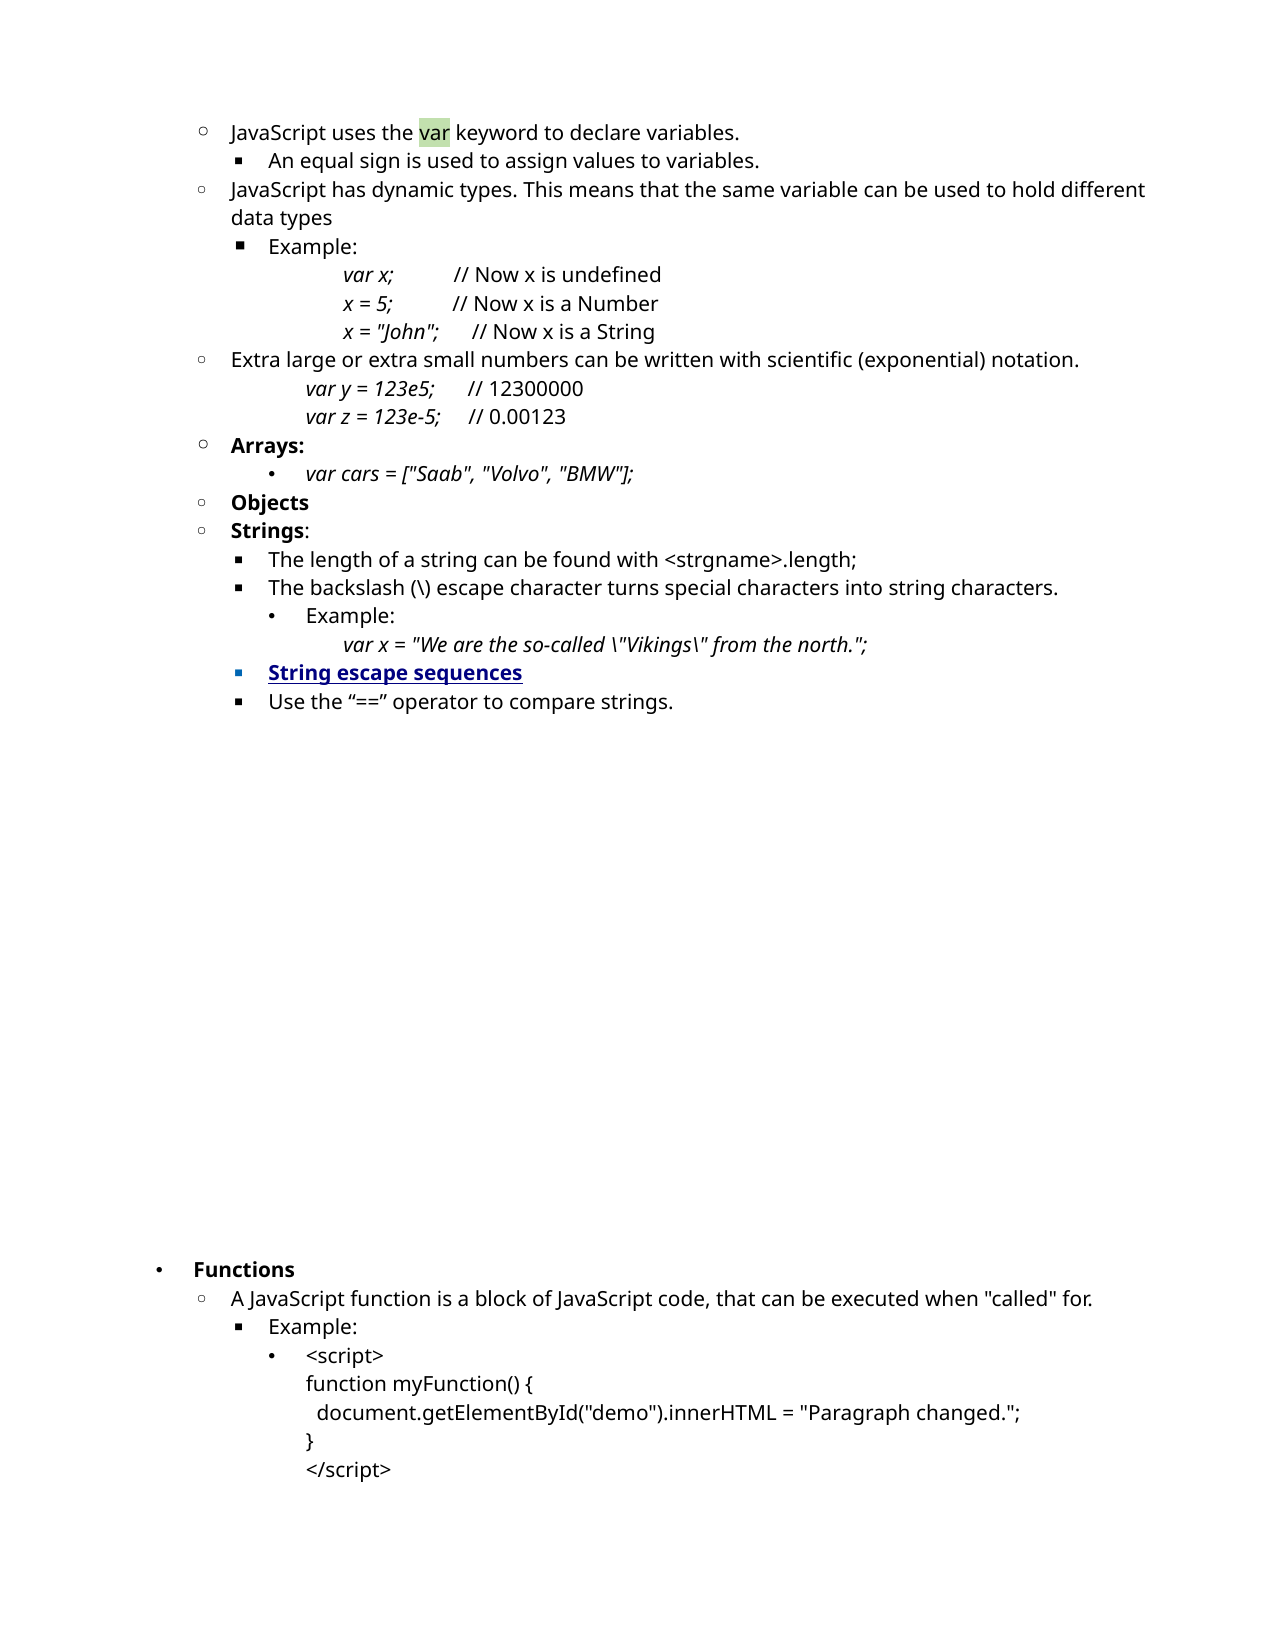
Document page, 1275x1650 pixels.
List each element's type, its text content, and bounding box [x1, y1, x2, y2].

list x = "John"; // Now x is a String [306, 317, 1157, 346]
list Extra large or extra small numbers can be written with scientific (exponential) notation. [193, 346, 1157, 374]
list String escape sequences [231, 658, 1157, 687]
list function myFunction() { [268, 1369, 1157, 1398]
list Objects [193, 488, 1157, 516]
list } [268, 1426, 1157, 1455]
list An equal sign is used to assign values to variables. [231, 147, 1157, 175]
list Strings: [193, 516, 1157, 545]
list The backslash (\) escape character turns special characters into string characters. [231, 573, 1157, 602]
list var x; // Now x is undefined [306, 260, 1157, 289]
list var x = "We are the so-called \"Vikings\" from the north."; [306, 630, 1157, 658]
list </script> [268, 1455, 1157, 1483]
list x = 5; // Now x is a Number [306, 289, 1157, 317]
list Use the “==” operator to compare strings. [231, 687, 1157, 715]
list The length of a string can be found with <strgname>.length; [231, 545, 1157, 573]
list JavaScript uses the var keyword to declare variables. [193, 118, 1157, 147]
list A JavaScript function is a block of JavaScript code, that can be executed when "called" for. [193, 1284, 1157, 1312]
list <script> [268, 1341, 1157, 1369]
list document.getElementById("demo").innerHTML = "Paragraph changed."; [268, 1398, 1157, 1426]
list Example: [268, 602, 1157, 630]
list var cars = ["Saab", "Volvo", "BMW"]; [268, 459, 1157, 488]
list var y = 123e5; // 12300000 [268, 374, 1157, 402]
list Example: [231, 232, 1157, 260]
list JavaScript has dynamic types. This means that the same variable can be used to hold different data types [193, 175, 1157, 232]
list Arrays: [193, 431, 1157, 459]
list Functions [156, 1256, 1157, 1284]
list var z = 123e-5; // 0.00123 [268, 402, 1157, 431]
list Example: [231, 1312, 1157, 1341]
